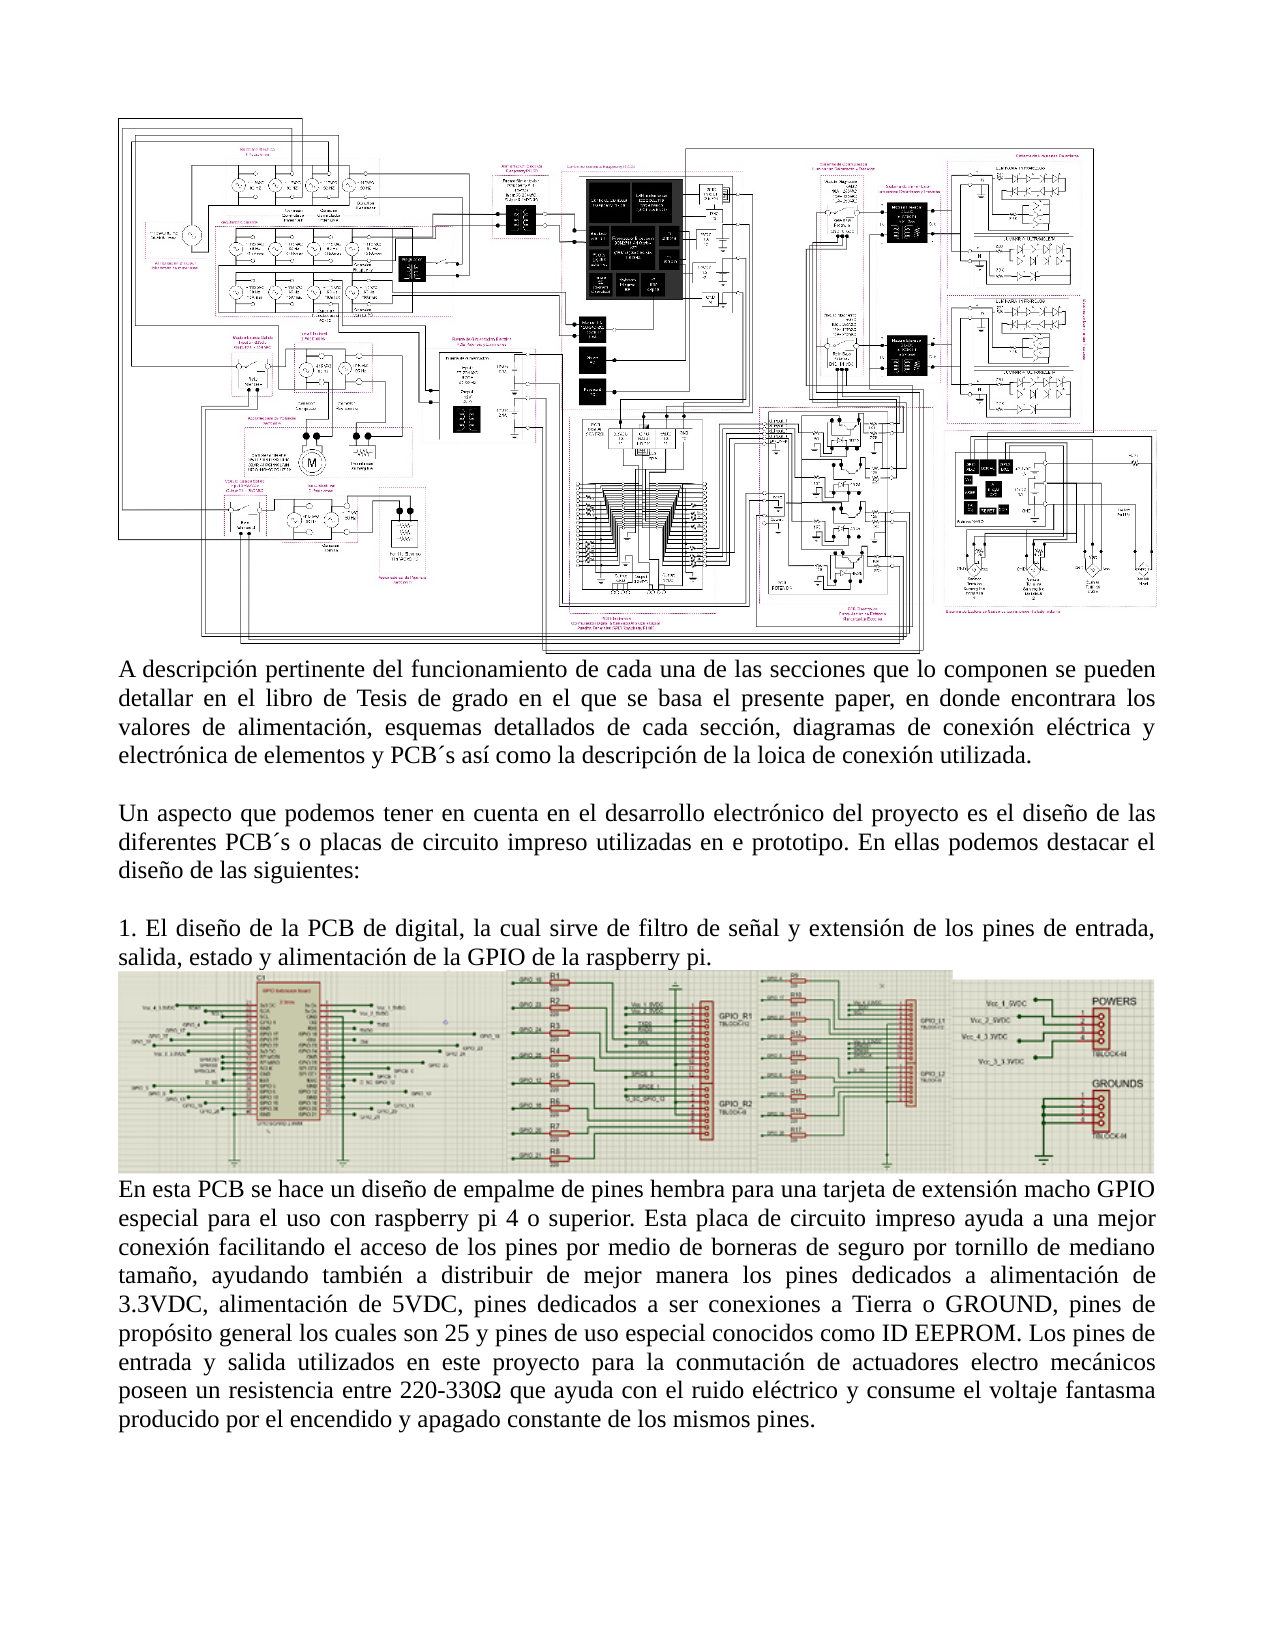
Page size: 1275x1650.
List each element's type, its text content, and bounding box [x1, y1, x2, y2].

text A descripción pertinente del funcionamiento de cada una de las secciones que lo componen se pueden detallar en el libro de Tesis de grado en el que se basa el presente paper, en donde encontrara los valores de alimentación, esquemas detallados de cada sección, diagramas de conexión eléctrica y electrónica de elementos y PCB´s así como la descripción de la loica de conexión utilizada. [118, 655, 1157, 769]
text 1. El diseño de la PCB de digital, la cual sirve de filtro de señal y extensión de los pines de entrada, salida, estado y alimentación de la GPIO de la raspberry pi. [118, 913, 1157, 970]
text Un aspecto que podemos tener en cuenta en el desarrollo electrónico del proyecto es el diseño de las diferentes PCB´s o placas de circuito impreso utilizadas en e prototipo. En ellas podemos destacar el diseño de las siguientes: [118, 798, 1157, 884]
text En esta PCB se hace un diseño de empalme de pines hembra para una tarjeta de extensión macho GPIO especial para el uso con raspberry pi 4 o superior. Esta placa de circuito impreso ayuda a una mejor conexión facilitando el acceso de los pines por medio de borneras de seguro por tornillo de mediano tamaño, ayudando también a distribuir de mejor manera los pines dedicados a alimentación de 3.3VDC, alimentación de 5VDC, pines dedicados a ser conexiones a Tierra o GROUND, pines de propósito general los cuales son 25 y pines de uso especial conocidos como ID EEPROM. Los pines de entrada y salida utilizados en este proyecto para la conmutación de actuadores electro mecánicos poseen un resistencia entre 220-330Ω que ayuda con el ruido eléctrico y consume el voltaje fantasma producido por el encendido y apagado constante de los mismos pines. [118, 1175, 1157, 1433]
